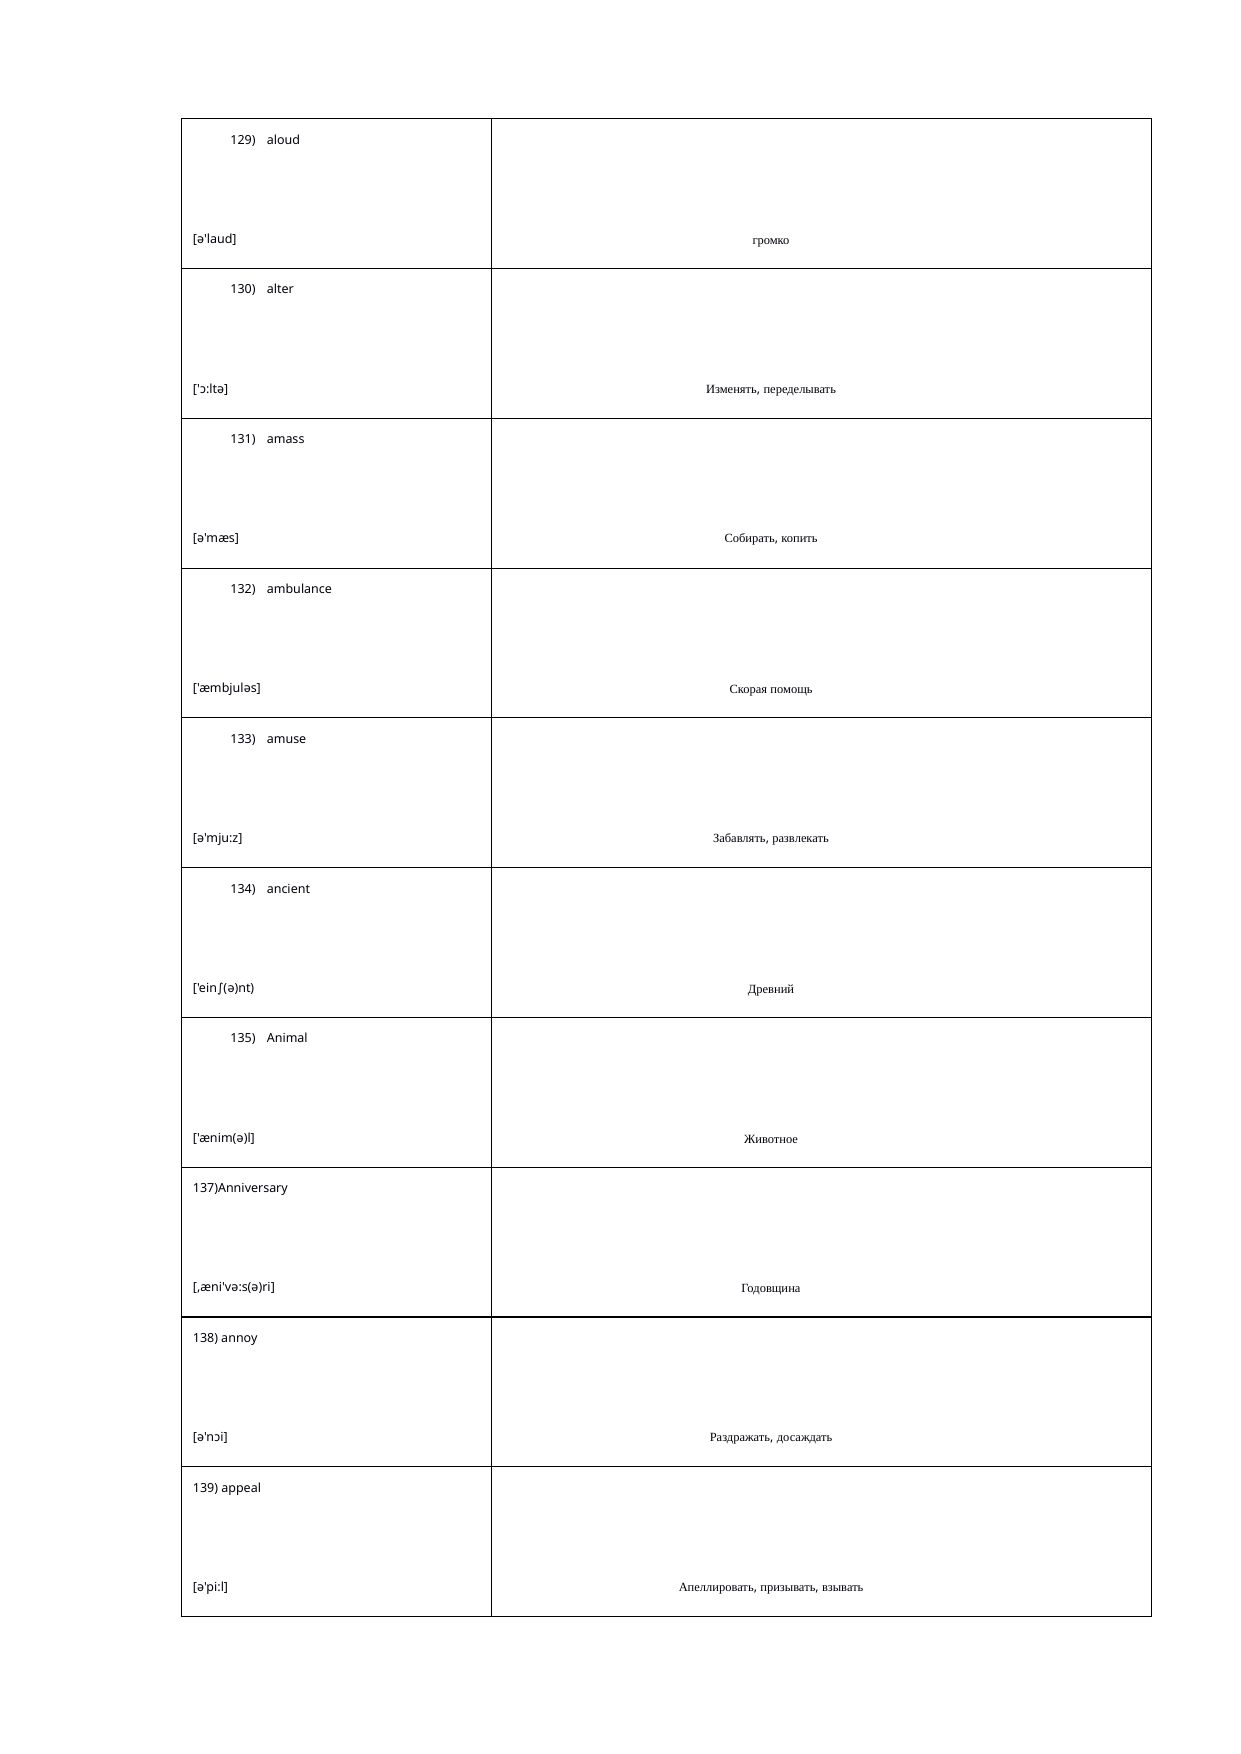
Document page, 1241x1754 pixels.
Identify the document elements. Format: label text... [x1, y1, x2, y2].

table_cell ancient ['ein∫(ə)nt) [182, 868, 491, 1017]
table_cell Животное [492, 1018, 1151, 1167]
table_cell 137)Anniversary [,æni'və:s(ə)ri] [182, 1168, 491, 1316]
table_cell Древний [492, 868, 1151, 1017]
table_cell ambulance ['æmbjuləs] [182, 569, 491, 717]
table_cell Скорая помощь [492, 569, 1151, 717]
table_cell громко [492, 119, 1151, 268]
table_cell alter ['ɔ:ltə] [182, 269, 491, 418]
table_cell Собирать, копить [492, 419, 1151, 567]
table_cell Забавлять, развлекать [492, 718, 1151, 867]
table_cell Изменять, переделывать [492, 269, 1151, 418]
table_cell 139) appeal [ə'pi:l] [182, 1467, 491, 1616]
table_cell aloud [ə'laud] [182, 119, 491, 268]
table_cell Раздражать, досаждать [492, 1318, 1151, 1466]
table_cell Animal ['ænim(ə)l] [182, 1018, 491, 1167]
table_cell amuse [ə'mju:z] [182, 718, 491, 867]
table_cell amass [ə'mæs] [182, 419, 491, 567]
table_cell 138) annoy [ə'nɔi] [182, 1318, 491, 1466]
table_cell Апеллировать, призывать, взывать [492, 1467, 1151, 1616]
table_cell Годовщина [492, 1168, 1151, 1316]
